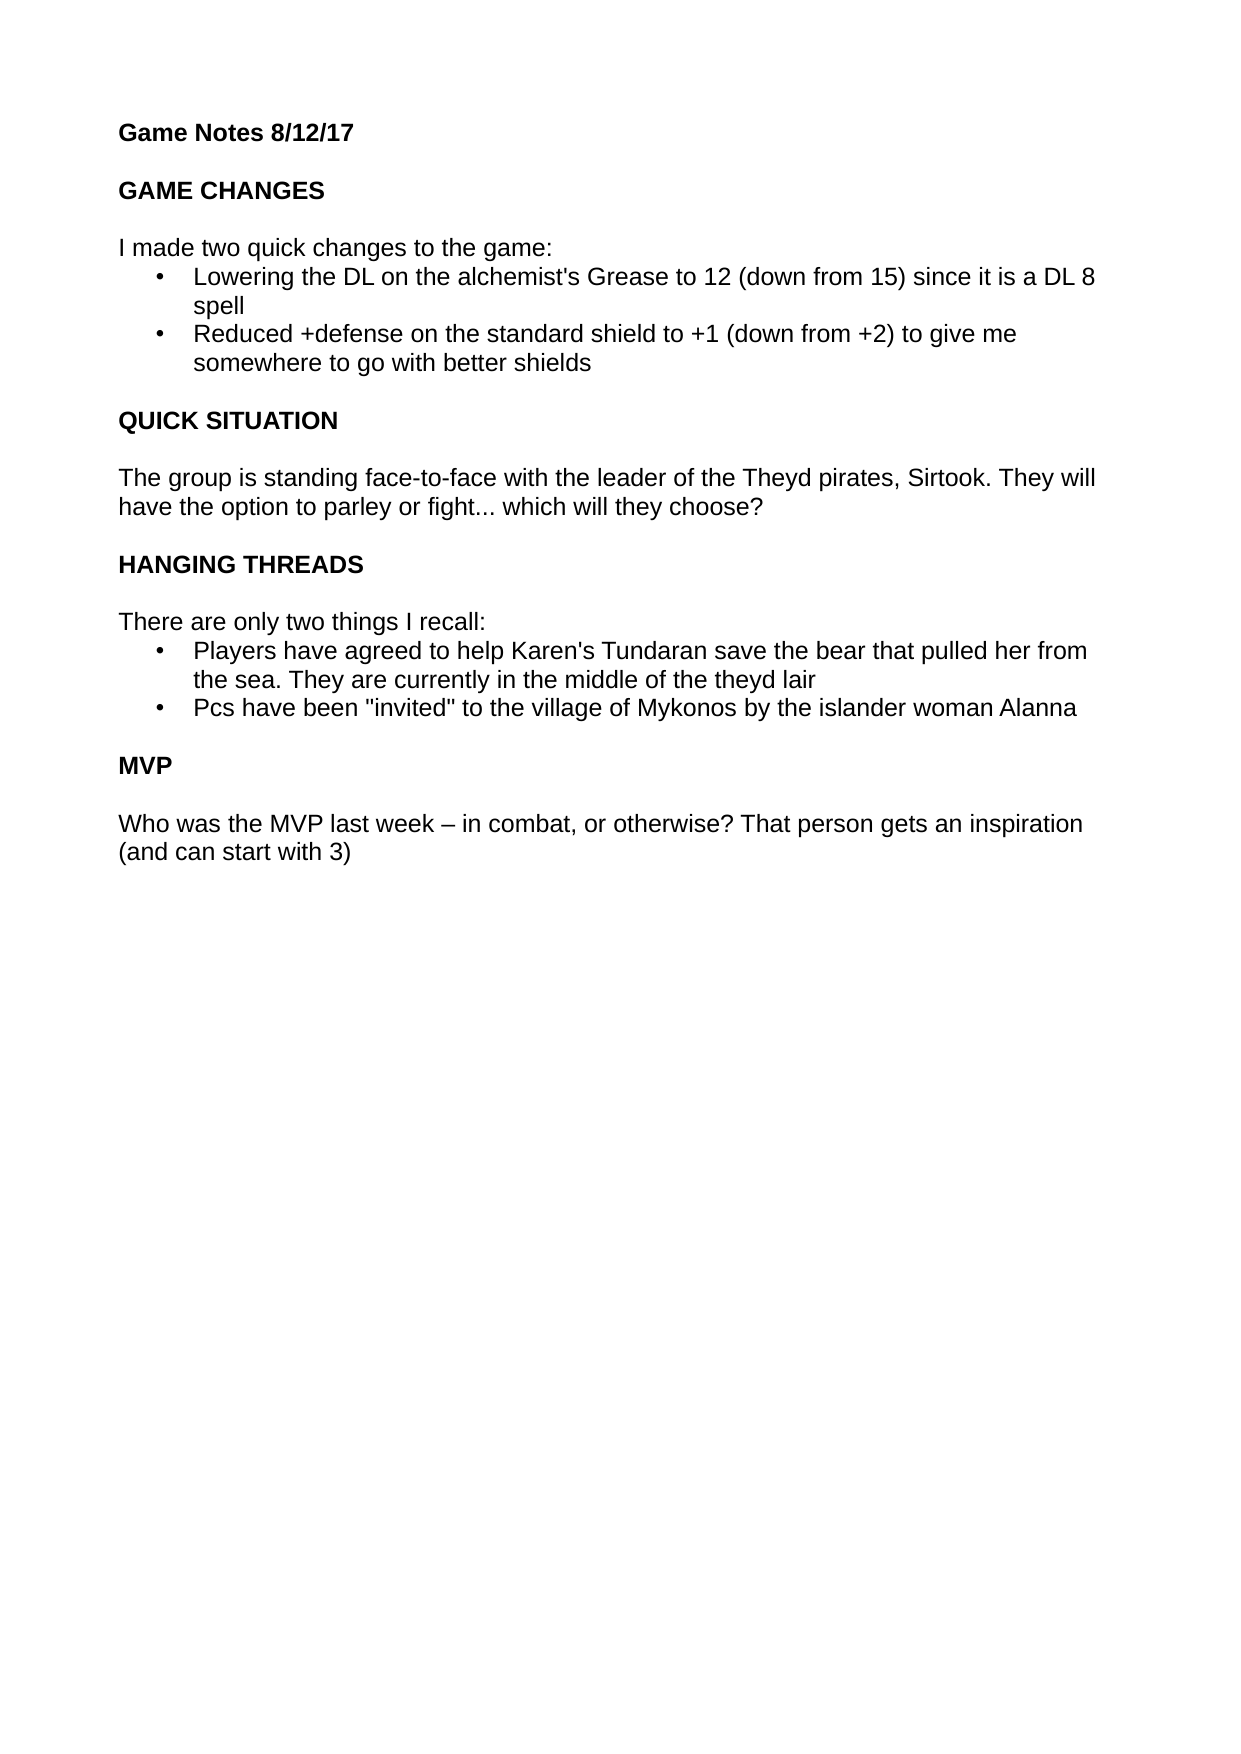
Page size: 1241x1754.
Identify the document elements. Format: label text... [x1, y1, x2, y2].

list Lowering the DL on the alchemist's Grease to 12 (down from 15) since it is a DL 8 spell [156, 262, 1122, 319]
text QUICK SITUATION [118, 406, 1122, 434]
text GAME CHANGES [118, 176, 1122, 204]
text Who was the MVP last week – in combat, or otherwise? That person gets an inspiration (and can start with 3) [118, 808, 1122, 866]
text I made two quick changes to the game: [118, 233, 1122, 262]
text HANGING THREADS [118, 549, 1122, 578]
list Reduced +defense on the standard shield to +1 (down from +2) to give me somewhere to go with better shields [156, 319, 1122, 377]
text There are only two things I recall: [118, 607, 1122, 636]
list Players have agreed to help Karen's Tundaran save the bear that pulled her from the sea. They are currently in the middle of the theyd lair [156, 636, 1122, 693]
text Game Notes 8/12/17 [118, 118, 1122, 147]
text The group is standing face-to-face with the leader of the Theyd pirates, Sirtook. They will have the option to parley or fight... which will they choose? [118, 463, 1122, 521]
list Pcs have been "invited" to the village of Mykonos by the islander woman Alanna [156, 693, 1122, 722]
text MVP [118, 751, 1122, 780]
